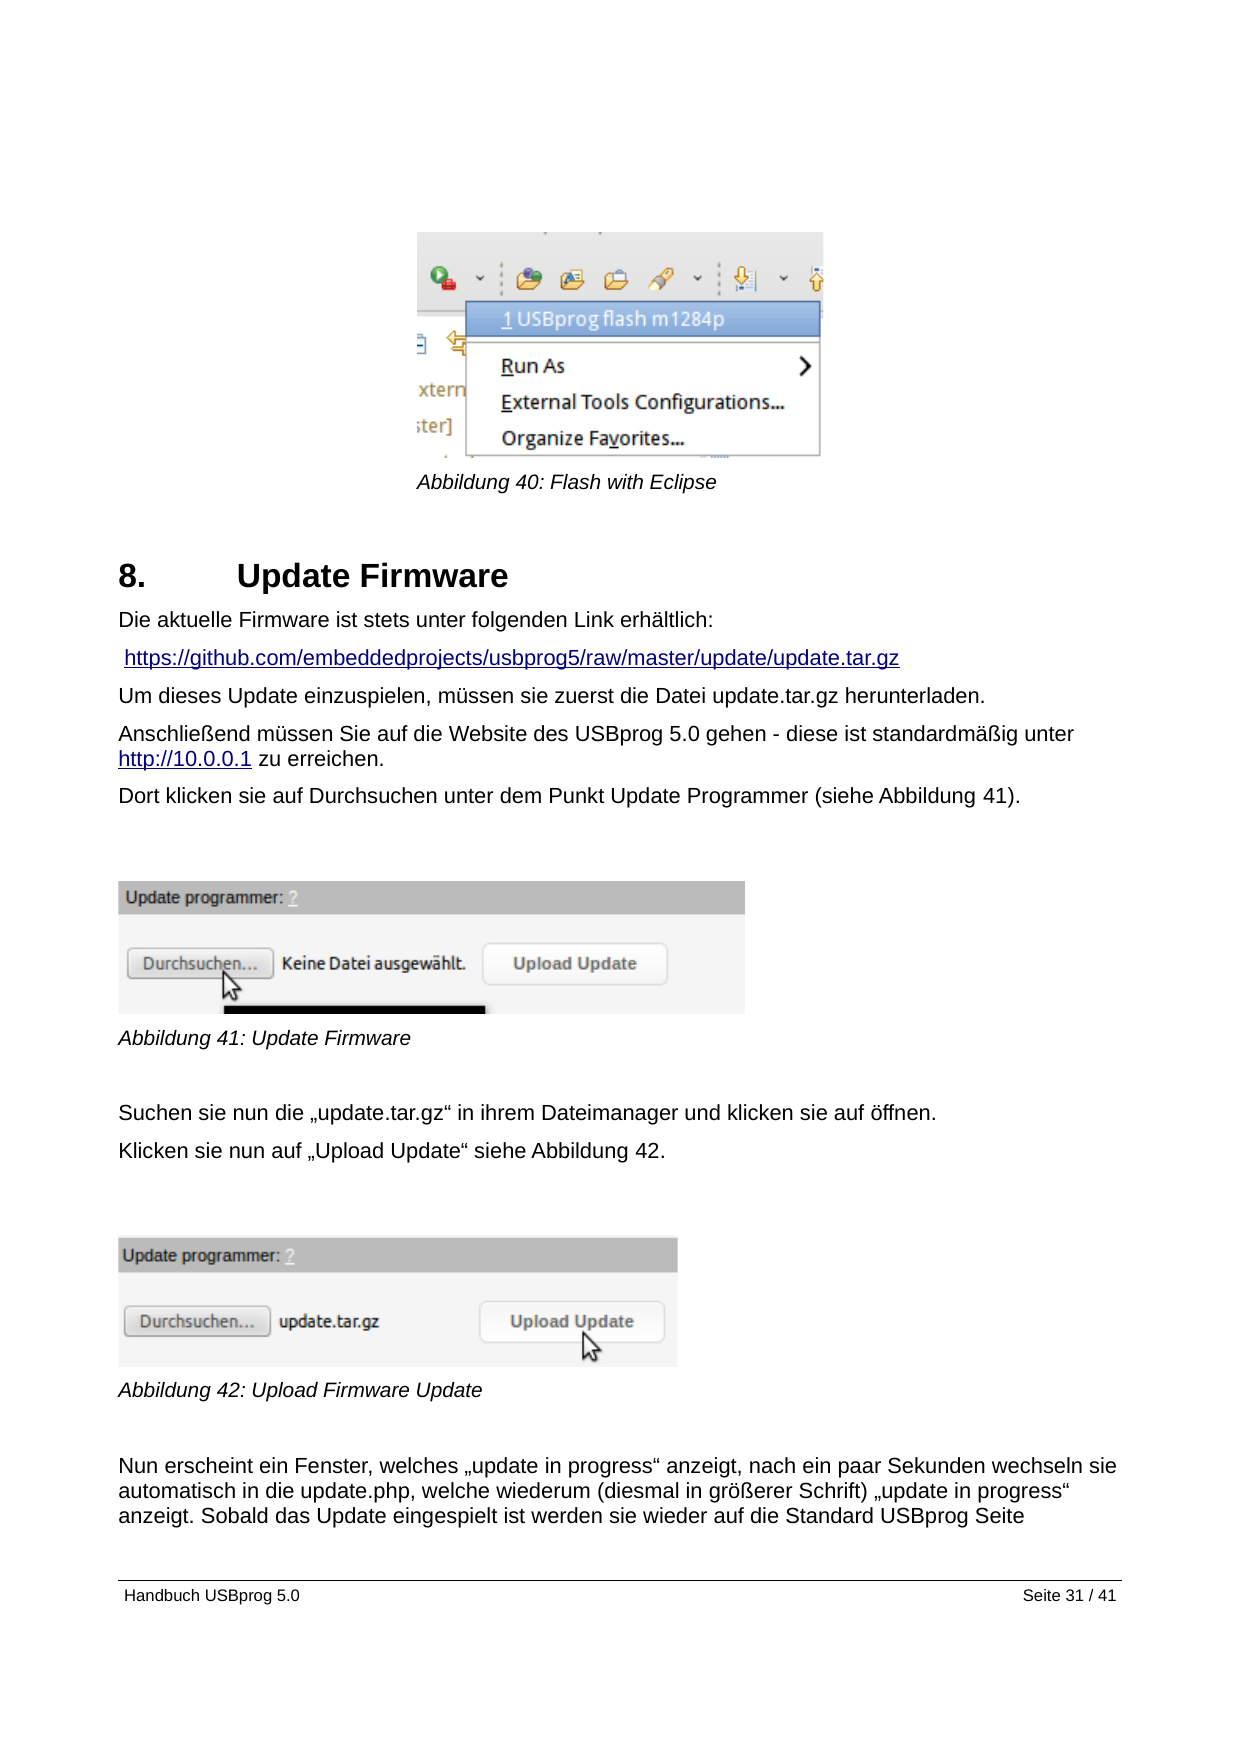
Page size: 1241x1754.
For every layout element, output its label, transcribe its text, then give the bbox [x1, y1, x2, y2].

picture [118, 881, 745, 1014]
text Abbildung 40: Flash with Eclipse [417, 458, 823, 493]
text Suchen sie nun die „update.tar.gz“ in ihrem Dateimanager und klicken sie auf öffnen. [118, 1100, 1122, 1125]
picture [118, 1235, 678, 1367]
picture [417, 232, 824, 458]
text Abbildung 41: Update Firmware [118, 1014, 745, 1050]
text Anschließend müssen Sie auf die Website des USBprog 5.0 gehen - diese ist standardmäßig unter http://10.0.0.1 zu erreichen. [118, 721, 1122, 771]
text Die aktuelle Firmware ist stets unter folgenden Link erhältlich: [118, 607, 1122, 633]
text Um dieses Update einzuspielen, müssen sie zuerst die Datei update.tar.gz herunterladen. [118, 683, 1122, 708]
text https://github.com/embeddedprojects/usbprog5/raw/master/update/update.tar.gz [118, 645, 1122, 670]
subtitle Update Firmware [118, 556, 1122, 595]
text Dort klicken sie auf Durchsuchen unter dem Punkt Update Programmer (siehe Abbildung 41). [118, 783, 1122, 809]
text Nun erscheint ein Fenster, welches „update in progress“ anzeigt, nach ein paar Sekunden wechseln sie automatisch in die update.php, welche wiederum (diesmal in größerer Schrift) „update in progress“ anzeigt. Sobald das Update eingespielt ist werden sie wieder auf die Standard USBprog Seite [118, 1452, 1122, 1528]
text Abbildung 42: Upload Firmware Update [118, 1367, 677, 1402]
text Klicken sie nun auf „Upload Update“ siehe Abbildung 42. [118, 1138, 1122, 1163]
